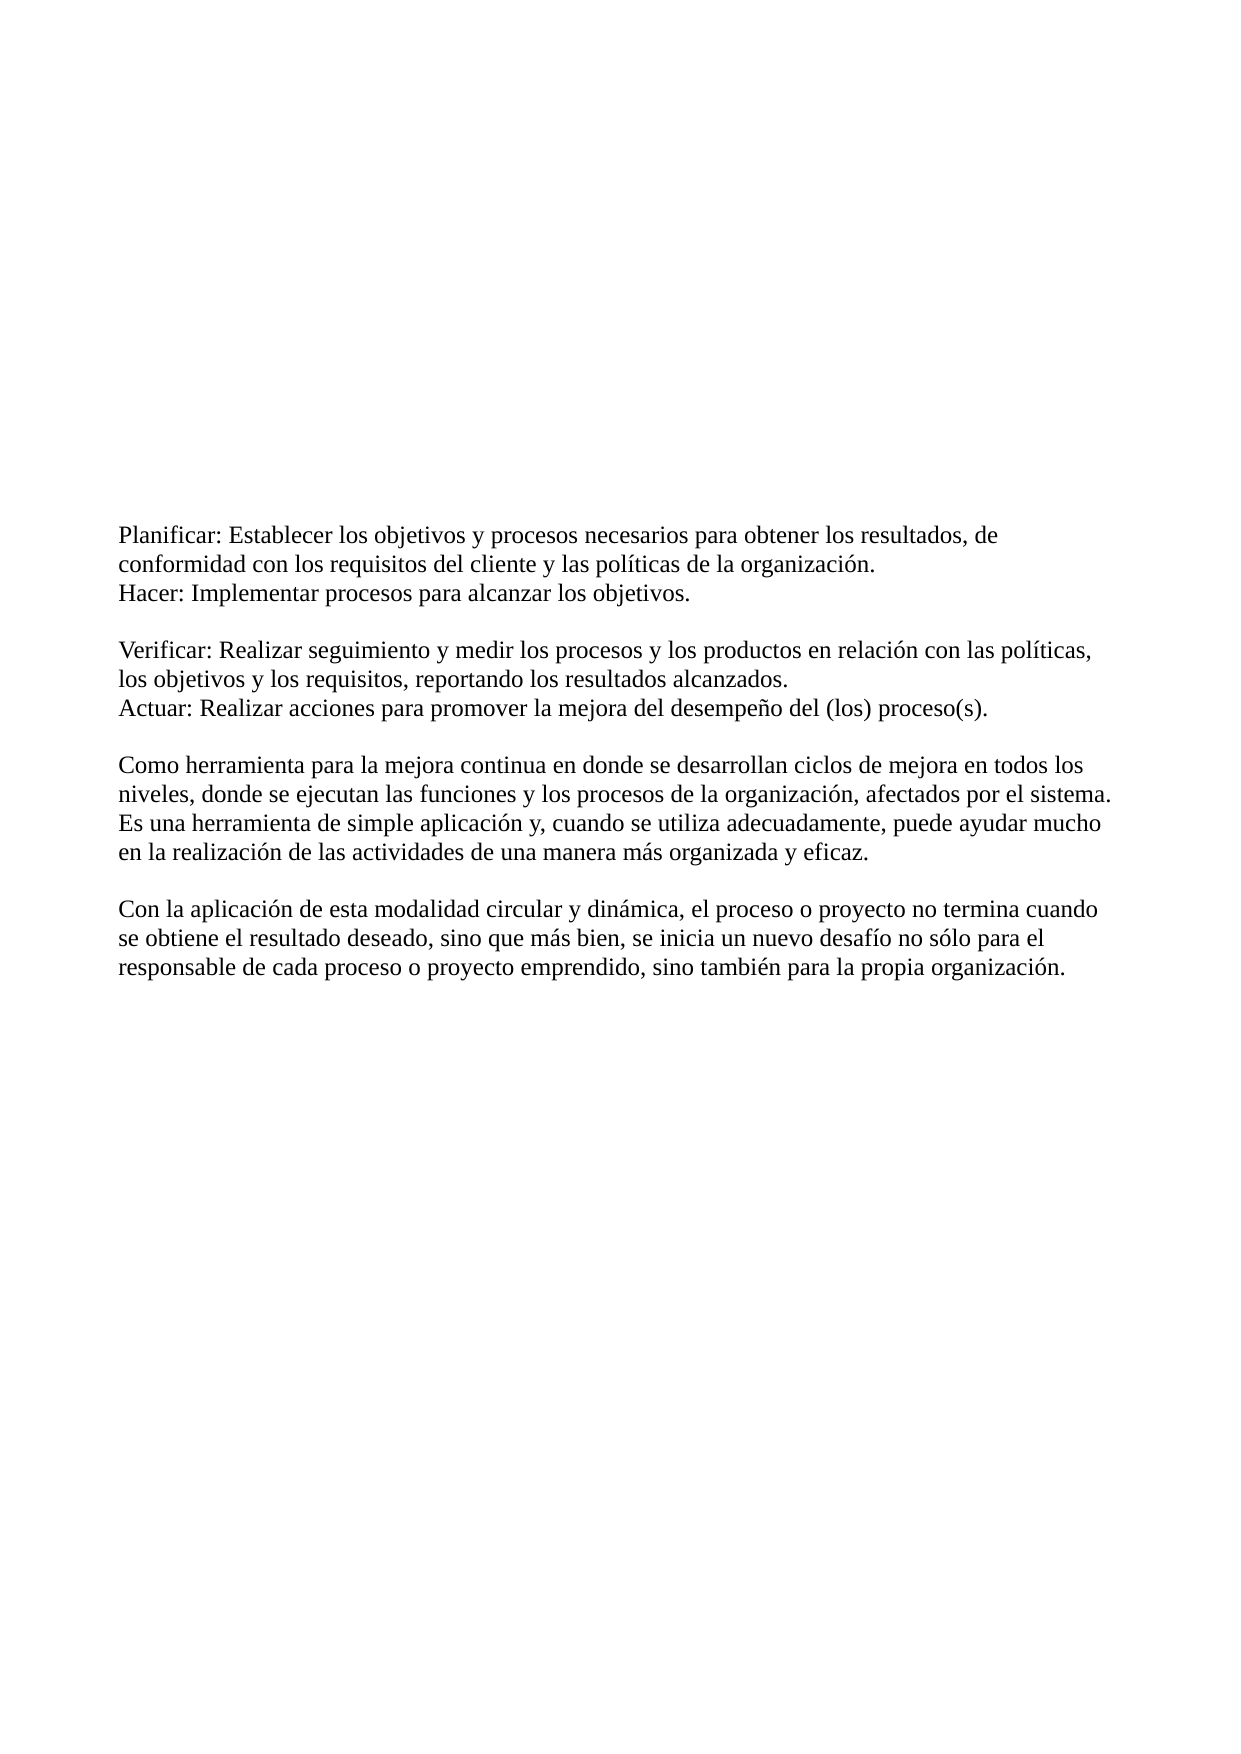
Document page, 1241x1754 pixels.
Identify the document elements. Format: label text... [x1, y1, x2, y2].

text Verificar: Realizar seguimiento y medir los procesos y los productos en relación con las políticas, los objetivos y los requisitos, reportando los resultados alcanzados. [118, 636, 1122, 693]
text Actuar: Realizar acciones para promover la mejora del desempeño del (los) proceso(s). [118, 693, 1122, 722]
text Planificar: Establecer los objetivos y procesos necesarios para obtener los resultados, de conformidad con los requisitos del cliente y las políticas de la organización. [118, 521, 1122, 578]
text Hacer: Implementar procesos para alcanzar los objetivos. [118, 578, 1122, 607]
text Como herramienta para la mejora continua en donde se desarrollan ciclos de mejora en todos los niveles, donde se ejecutan las funciones y los procesos de la organización, afectados por el sistema. Es una herramienta de simple aplicación y, cuando se utiliza adecuadamente, puede ayudar mucho en la realización de las actividades de una manera más organizada y eficaz. [118, 751, 1122, 866]
text Con la aplicación de esta modalidad circular y dinámica, el proceso o proyecto no termina cuando se obtiene el resultado deseado, sino que más bien, se inicia un nuevo desafío no sólo para el responsable de cada proceso o proyecto emprendido, sino también para la propia organización. [118, 894, 1122, 981]
